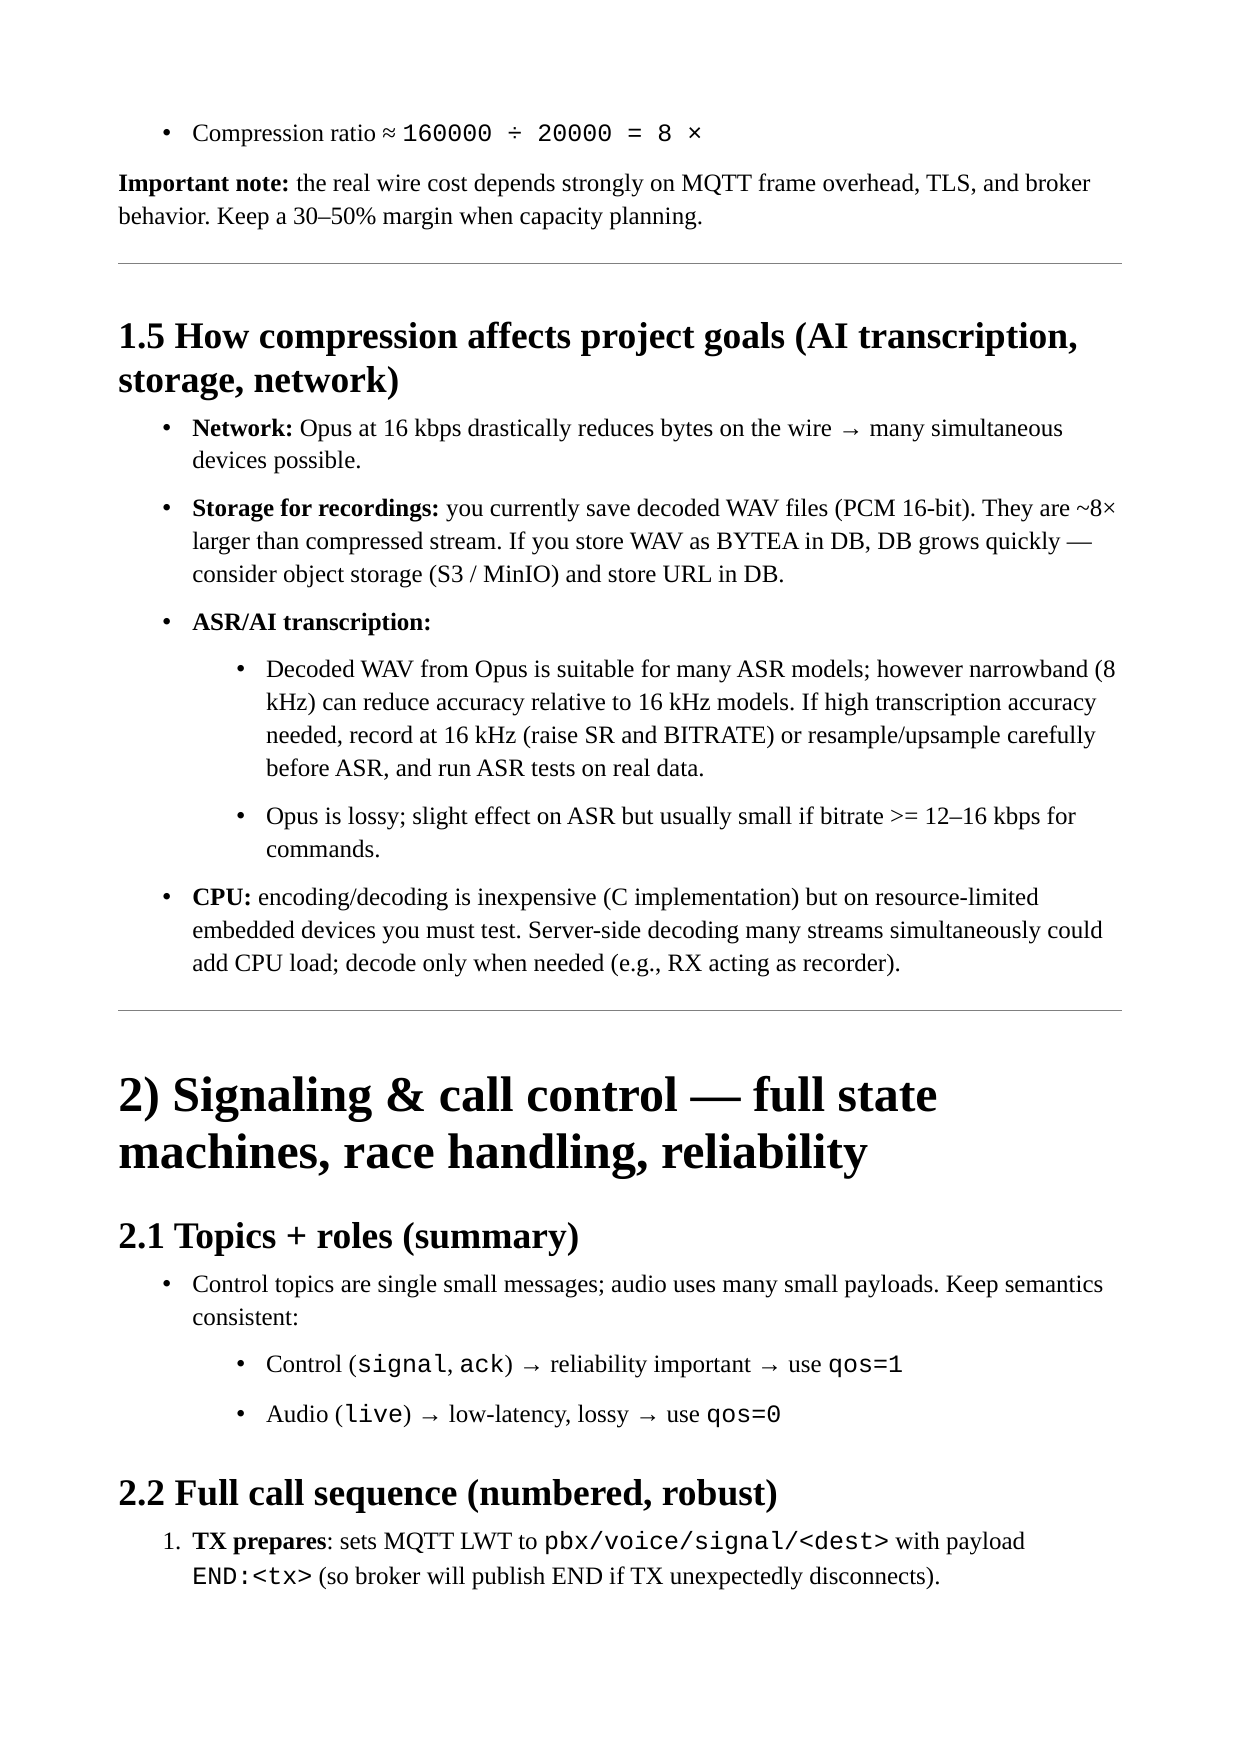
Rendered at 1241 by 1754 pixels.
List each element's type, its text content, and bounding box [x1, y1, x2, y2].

list Storage for recordings: you currently save decoded WAV files (PCM 16-bit). They are ~8× larger than compressed stream. If you store WAV as BYTEA in DB, DB grows quickly — consider object storage (S3 / MinIO) and store URL in DB. [162, 493, 1122, 588]
subtitle 2.2 Full call sequence (numbered, robust) [118, 1470, 1122, 1513]
list TX prepares: sets MQTT LWT to pbx/voice/signal/<dest> with payload END:<tx> (so broker will publish END if TX unexpectedly disconnects). [162, 1526, 1122, 1592]
subtitle 1.5 How compression affects project goals (AI transcription, storage, network) [118, 314, 1122, 400]
list Control (signal, ack) → reliability important → use qos=1 [236, 1349, 1122, 1380]
subtitle 2) Signaling & call control — full state machines, race handling, reliability [118, 1065, 1122, 1180]
list Opus is lossy; slight effect on ASR but usually small if bitrate >= 12–16 kbps for commands. [236, 801, 1122, 863]
subtitle 2.1 Topics + roles (summary) [118, 1213, 1122, 1256]
list Network: Opus at 16 kbps drastically reduces bytes on the wire → many simultaneous devices possible. [162, 413, 1122, 474]
list Control topics are single small messages; audio uses many small payloads. Keep semantics consistent: [162, 1269, 1122, 1330]
list Decoded WAV from Opus is suitable for many ASR models; however narrowband (8 kHz) can reduce accuracy relative to 16 kHz models. If high transcription accuracy needed, record at 16 kHz (raise SR and BITRATE) or resample/upsample carefully before ASR, and run ASR tests on real data. [236, 654, 1122, 782]
text Important note: the real wire cost depends strongly on MQTT frame overhead, TLS, and broker behavior. Keep a 30–50% margin when capacity planning. [118, 168, 1122, 230]
list ASR/AI transcription: [162, 607, 1122, 636]
list CPU: encoding/decoding is inexpensive (C implementation) but on resource-limited embedded devices you must test. Server-side decoding many streams simultaneously could add CPU load; decode only when needed (e.g., RX acting as recorder). [162, 882, 1122, 977]
list Compression ratio ≈ 160000 ÷ 20000 = 8 × [162, 118, 1122, 149]
list Audio (live) → low-latency, lossy → use qos=0 [236, 1399, 1122, 1430]
